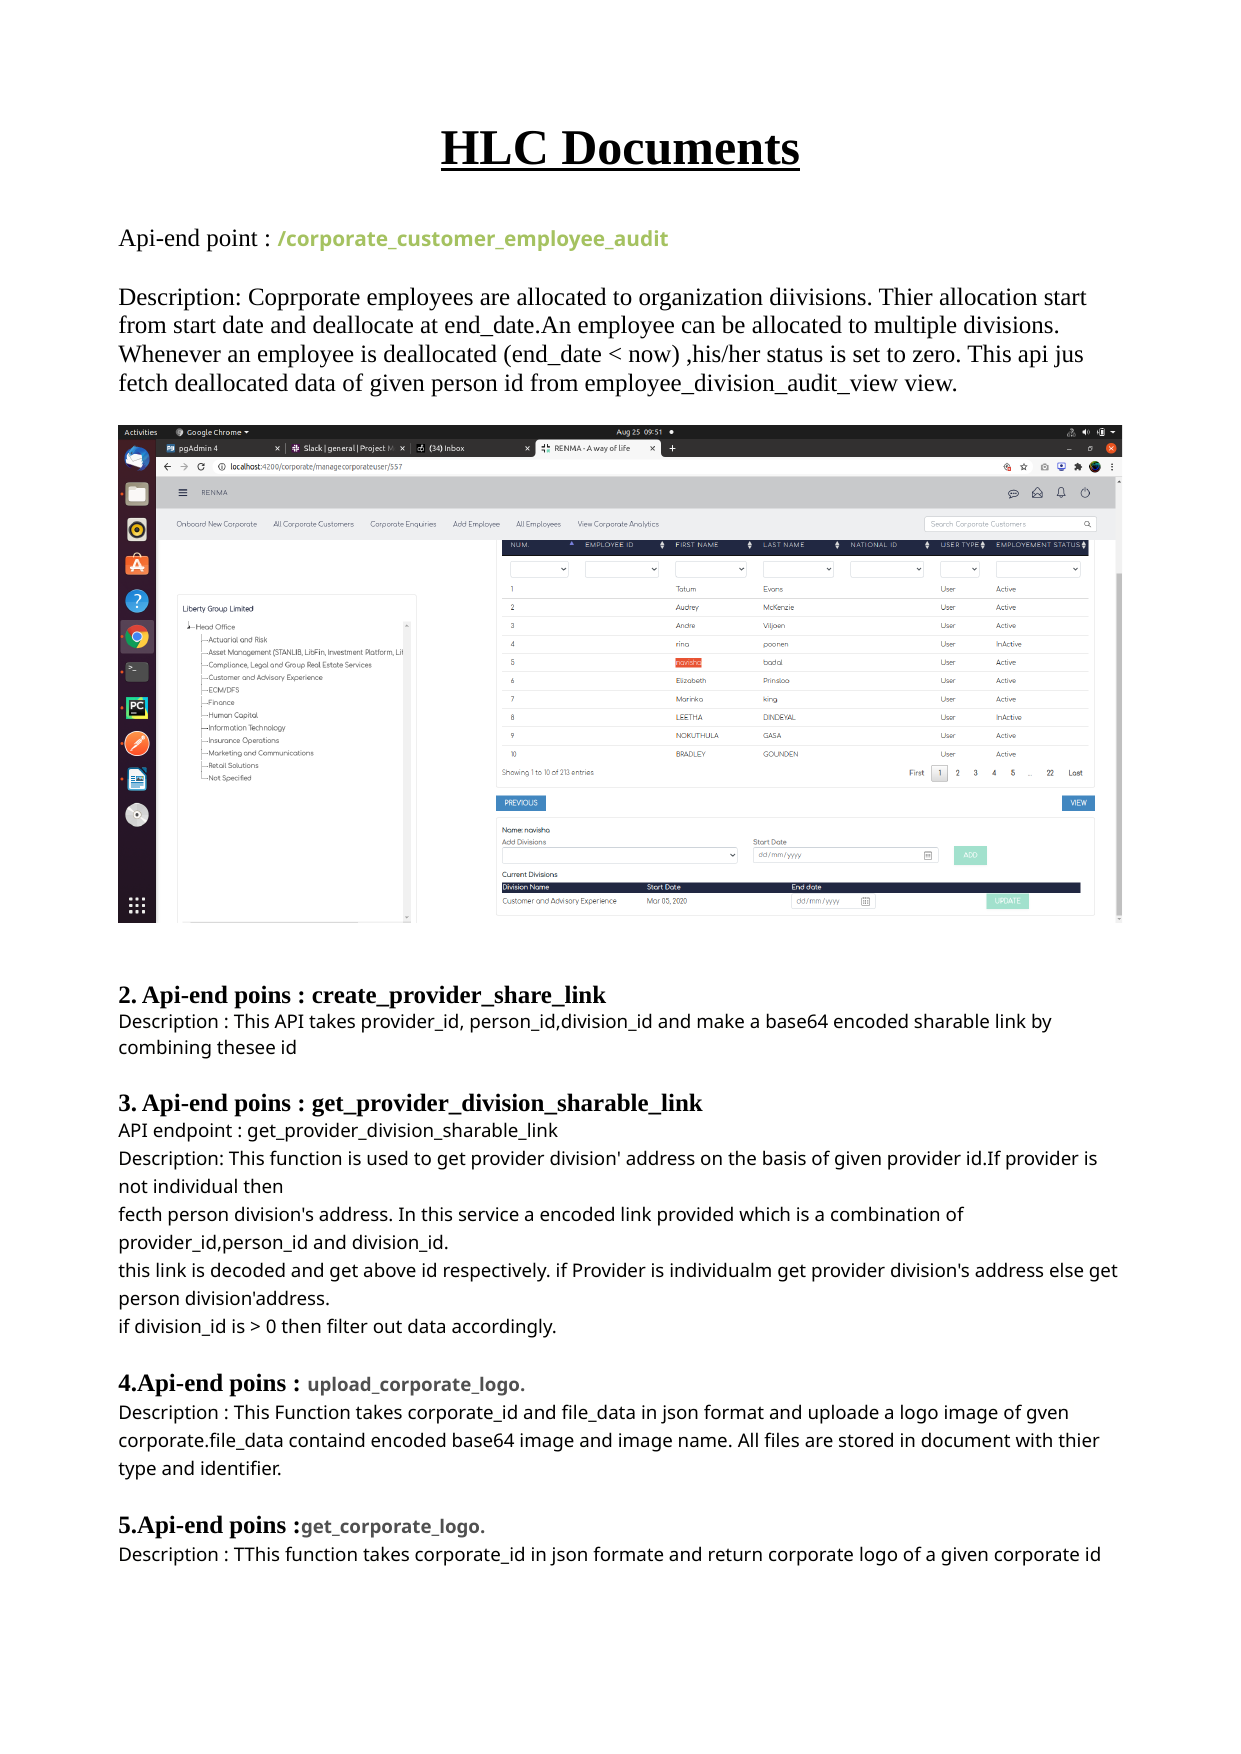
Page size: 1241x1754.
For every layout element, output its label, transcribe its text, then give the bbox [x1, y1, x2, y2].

picture [118, 425, 1123, 923]
text Description: Coprporate employees are allocated to organization diivisions. Thier allocation start from start date and deallocate at end_date.An employee can be allocated to multiple divisions. Whenever an employee is deallocated (end_date < now) ,his/her status is set to zero. This api jus fetch deallocated data of given person id from employee_division_audit_view view. [118, 282, 1122, 397]
text API endpoint : get_provider_division_sharable_link [118, 1117, 1122, 1142]
text 5.Api-end poins :get_corporate_logo. [118, 1510, 1122, 1539]
text fecth person division's address. In this service a encoded link provided which is a combination of provider_id,person_id and division_id. [118, 1199, 1122, 1255]
text 4.Api-end poins : upload_corporate_logo. [118, 1368, 1122, 1397]
text Description: This function is used to get provider division' address on the basis of given provider id.If provider is not individual then [118, 1142, 1122, 1199]
text 3. Api-end poins : get_provider_division_sharable_link [118, 1088, 1122, 1117]
text HLC Documents [118, 118, 1122, 176]
text Api-end point : /corporate_customer_employee_audit [118, 223, 1122, 253]
text Description : This Function takes corporate_id and file_data in json format and uploade a logo image of gven corporate.file_data containd encoded base64 image and image name. All files are stored in document with thier type and identifier. [118, 1397, 1122, 1481]
text 2. Api-end poins : create_provider_share_link [118, 980, 1122, 1008]
text Description : TThis function takes corporate_id in json formate and return corporate logo of a given corporate id [118, 1539, 1122, 1567]
text if division_id is > 0 then filter out data accordingly. [118, 1311, 1122, 1339]
text Description : This API takes provider_id, person_id,division_id and make a base64 encoded sharable link by combining thesee id [118, 1008, 1122, 1059]
text this link is decoded and get above id respectively. if Provider is individualm get provider division's address else get person division'address. [118, 1255, 1122, 1311]
